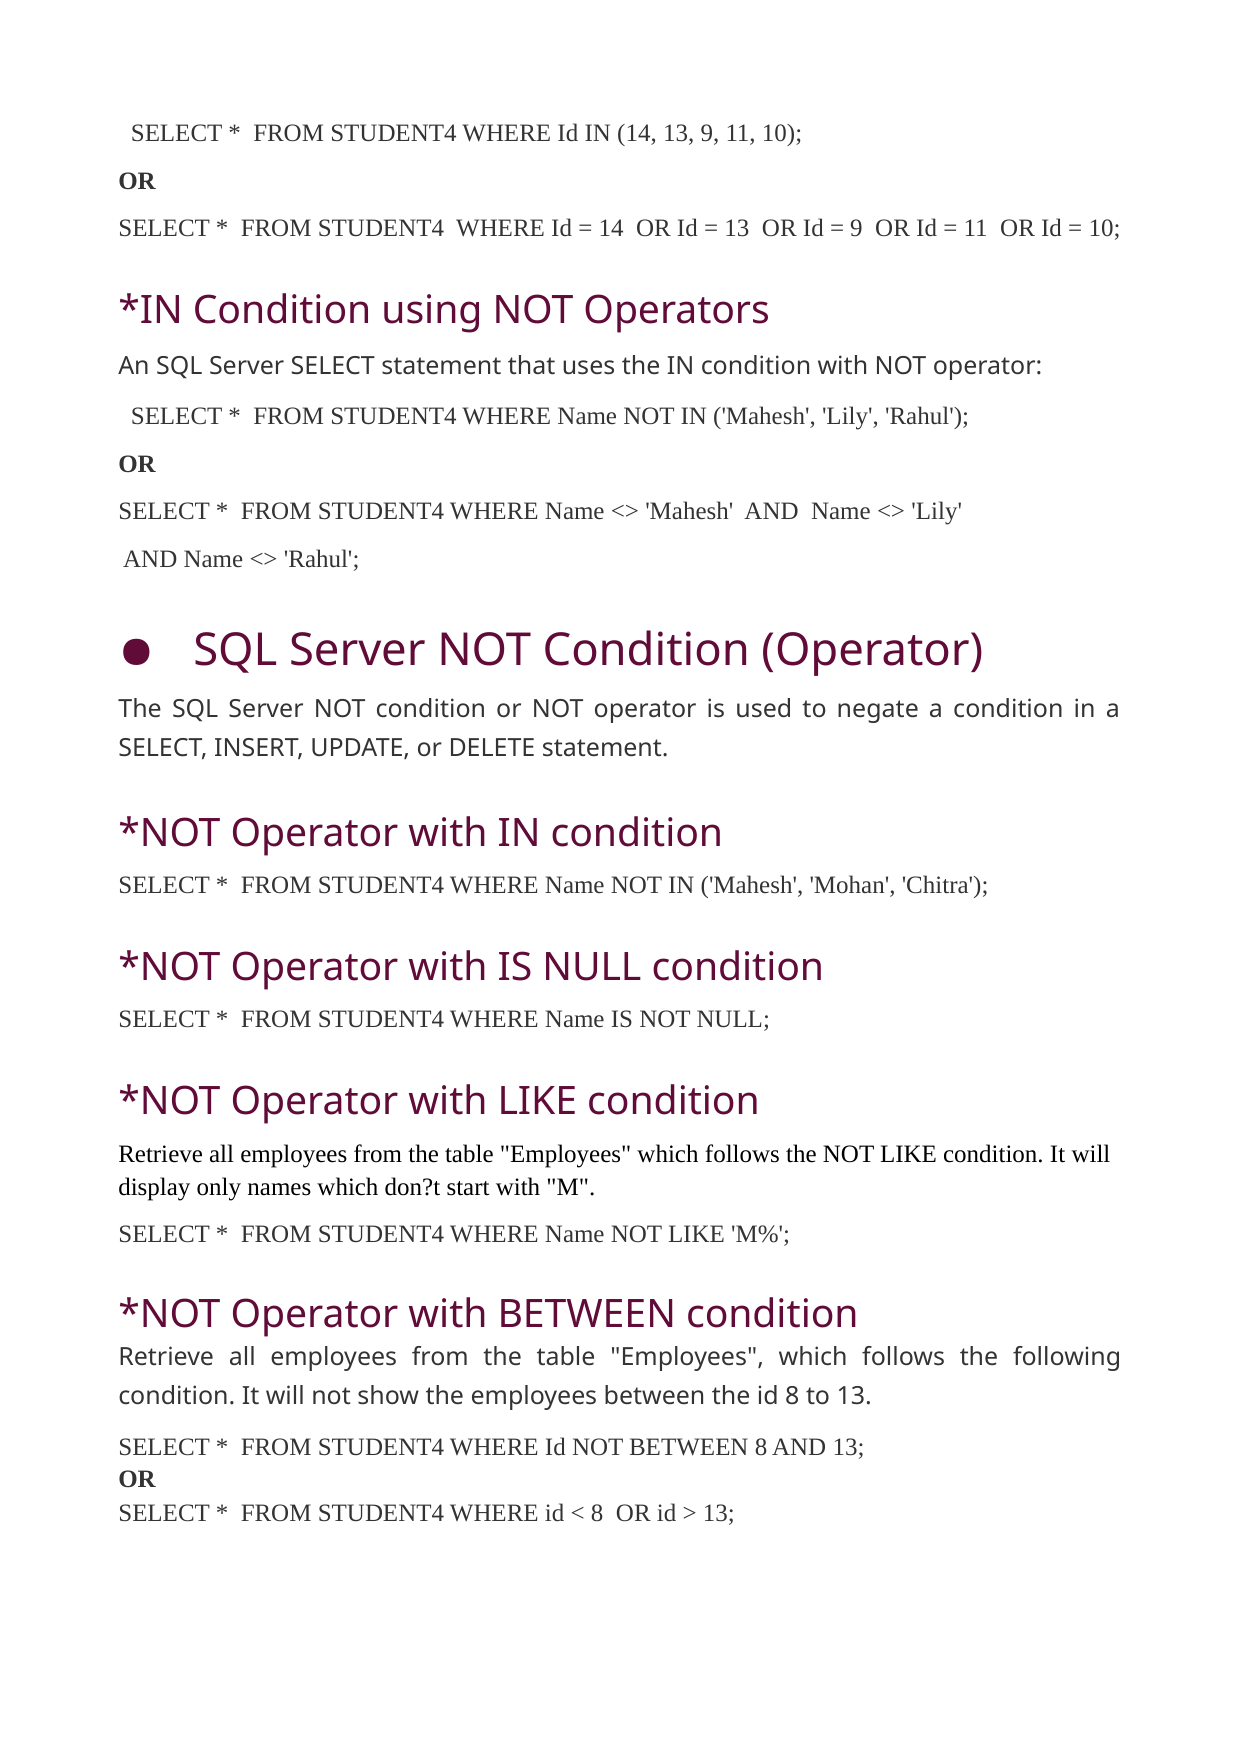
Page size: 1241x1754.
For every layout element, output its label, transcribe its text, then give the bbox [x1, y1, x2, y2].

subtitle *IN Condition using NOT Operators [118, 282, 1122, 335]
subtitle *NOT Operator with IS NULL condition [118, 939, 1122, 992]
text Retrieve all employees from the table "Employees", which follows the following condition. It will not show the employees between the id 8 to 13. [118, 1339, 1122, 1412]
text SELECT * FROM STUDENT4 WHERE Name NOT IN ('Mahesh', 'Mohan', 'Chitra'); [118, 870, 1122, 899]
text The SQL Server NOT condition or NOT operator is used to negate a condition in a SELECT, INSERT, UPDATE, or DELETE statement. [118, 691, 1122, 764]
subtitle SQL Server NOT Condition (Operator) [118, 617, 1122, 678]
text SELECT * FROM STUDENT4 WHERE Name <> 'Mahesh' AND Name <> 'Lily' [118, 496, 1122, 525]
list SELECT * FROM STUDENT4 WHERE Name NOT LIKE 'M%'; [118, 1219, 1122, 1248]
subtitle *NOT Operator with LIKE condition [118, 1073, 1122, 1126]
subtitle *NOT Operator with BETWEEN condition [118, 1285, 1122, 1339]
text SELECT * FROM STUDENT4 WHERE Name NOT IN ('Mahesh', 'Lily', 'Rahul'); [118, 401, 1122, 430]
list OR [118, 1464, 1122, 1493]
text An SQL Server SELECT statement that uses the IN condition with NOT operator: [118, 347, 1122, 382]
list SELECT * FROM STUDENT4 WHERE id < 8 OR id > 13; [118, 1498, 1122, 1526]
list SELECT * FROM STUDENT4 WHERE Id NOT BETWEEN 8 AND 13; [118, 1432, 1122, 1460]
text AND Name <> 'Rahul'; [118, 544, 1122, 573]
subtitle *NOT Operator with IN condition [118, 805, 1122, 858]
text SELECT * FROM STUDENT4 WHERE Id IN (14, 13, 9, 11, 10); [118, 118, 1122, 147]
text SELECT * FROM STUDENT4 WHERE Id = 14 OR Id = 13 OR Id = 9 OR Id = 11 OR Id = 10; [118, 213, 1122, 242]
text Retrieve all employees from the table "Employees" which follows the NOT LIKE condition. It will display only names which don?t start with "M". [118, 1139, 1122, 1201]
text OR [118, 166, 1122, 194]
text SELECT * FROM STUDENT4 WHERE Name IS NOT NULL; [118, 1004, 1122, 1033]
text OR [118, 449, 1122, 478]
